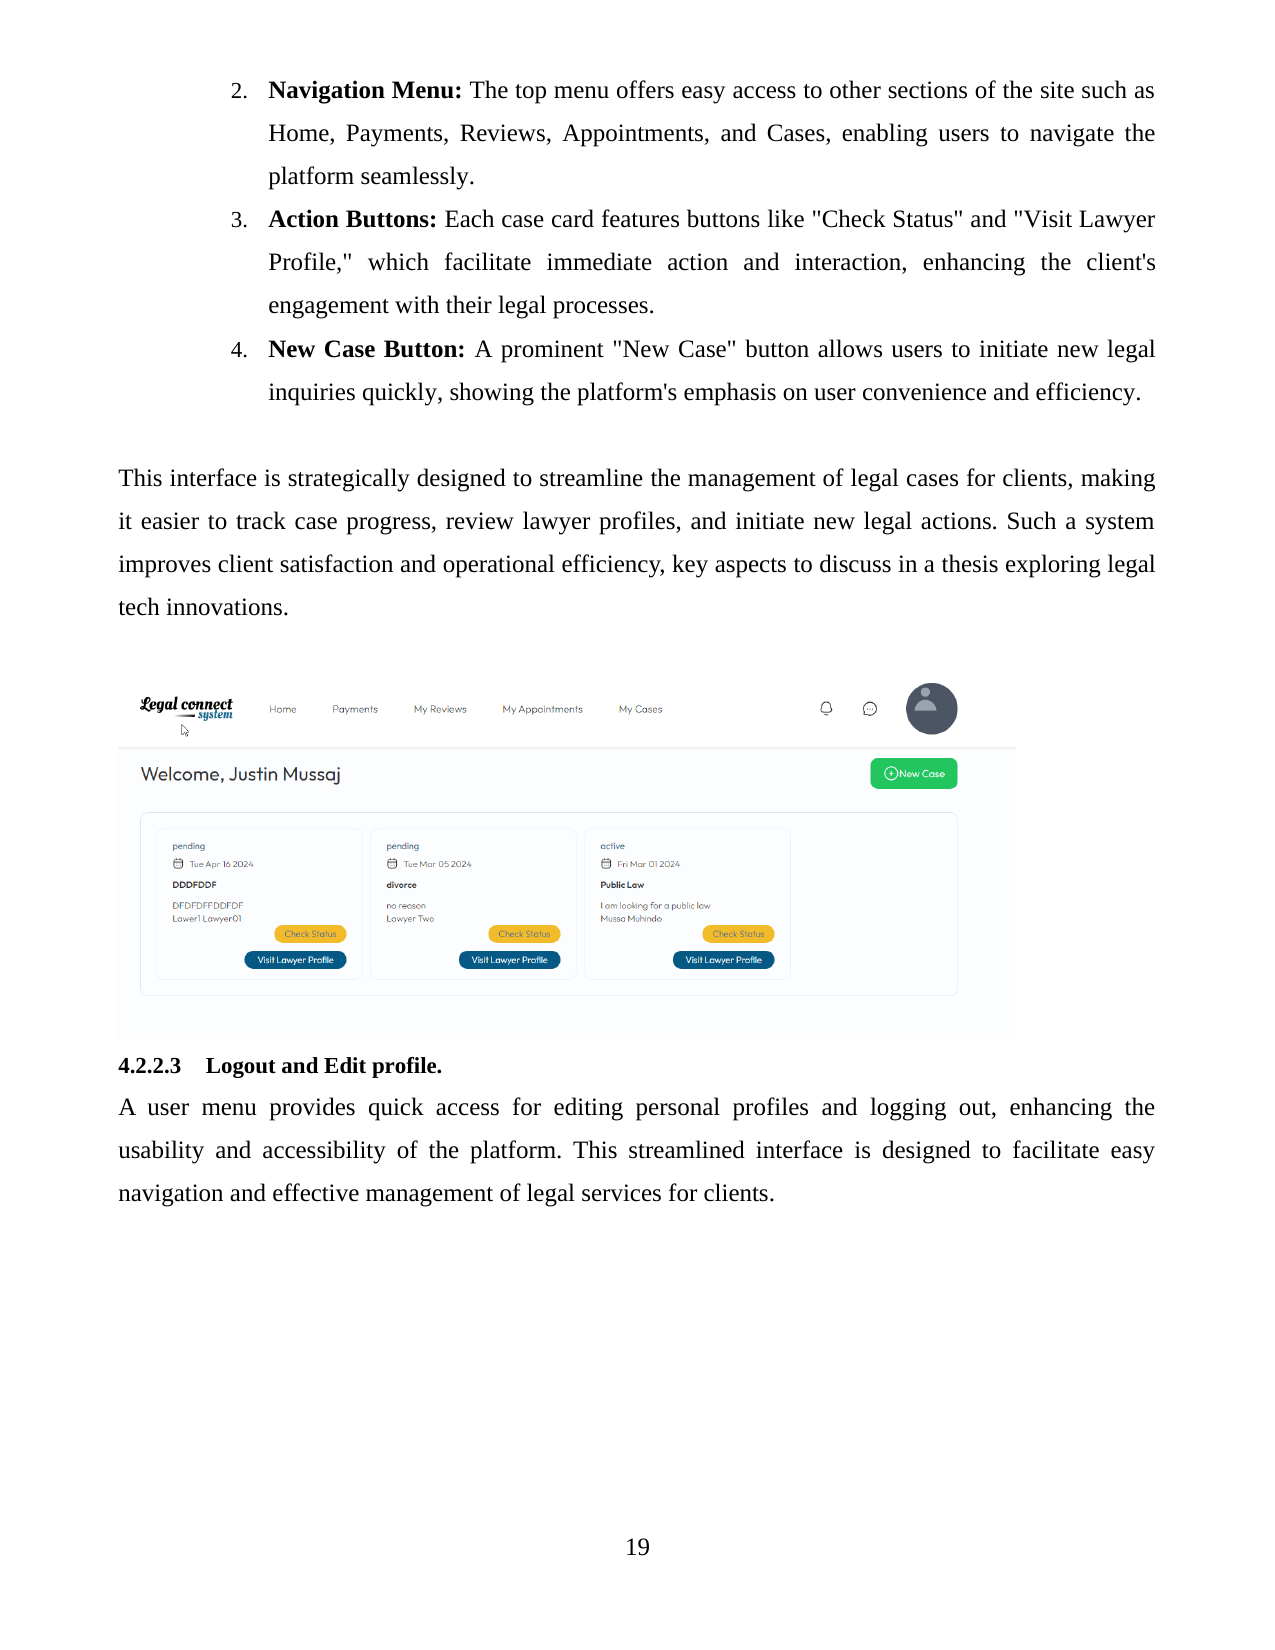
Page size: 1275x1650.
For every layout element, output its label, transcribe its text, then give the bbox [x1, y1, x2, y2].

list Navigation Menu: The top menu offers easy access to other sections of the site such as Home, Payments, Reviews, Appointments, and Cases, enabling users to navigate the platform seamlessly. [231, 75, 1157, 190]
text A user menu provides quick access for editing personal profiles and logging out, enhancing the usability and accessibility of the platform. This streamlined interface is designed to facilitate easy navigation and effective management of legal services for clients. [118, 1092, 1157, 1207]
list Logout and Edit profile. [118, 1052, 1157, 1079]
list Action Buttons: Each case card features buttons like "Check Status" and "Visit Lawyer Profile," which facilitate immediate action and interaction, enhancing the client's engagement with their legal processes. [231, 204, 1157, 319]
text This interface is strategically designed to streamline the management of legal cases for clients, making it easier to track case progress, review lawyer profiles, and initiate new legal actions. Such a system improves client satisfaction and operational efficiency, key aspects to discuss in a thesis exploring legal tech innovations. [118, 463, 1157, 621]
list New Case Button: A prominent "New Case" button allows users to initiate new legal inquiries quickly, showing the platform's emphasis on user convenience and efficiency. [231, 334, 1157, 406]
